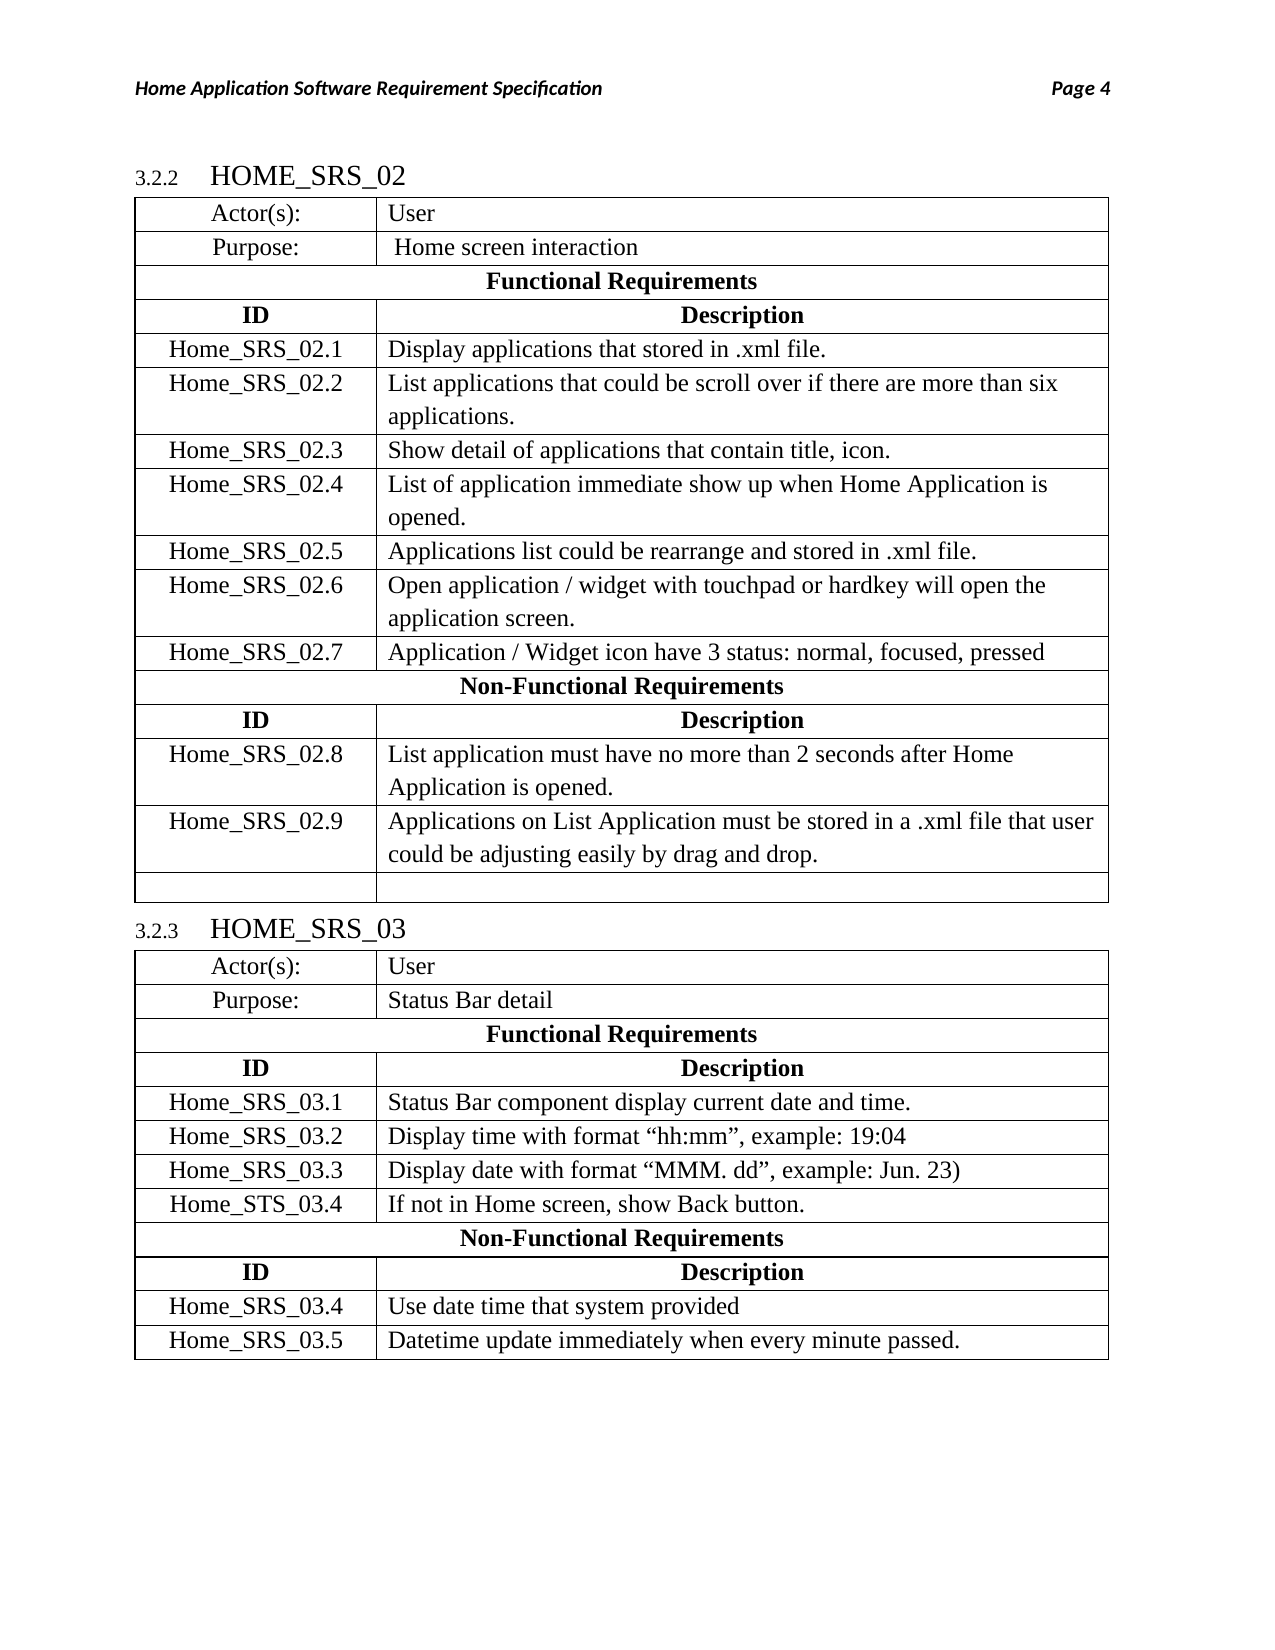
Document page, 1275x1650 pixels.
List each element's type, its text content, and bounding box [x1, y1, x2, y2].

table_cell Description [377, 1258, 1108, 1290]
table_cell ID [136, 300, 376, 333]
table_cell Home_SRS_02.1 [136, 334, 376, 367]
table_cell Home_SRS_03.1 [136, 1087, 376, 1120]
table_cell [377, 873, 1108, 902]
table_cell Description [377, 300, 1108, 333]
table_cell Home_SRS_02.6 [136, 570, 376, 636]
table_cell ID [136, 705, 376, 738]
table_cell Applications list could be rearrange and stored in .xml file. [377, 536, 1108, 569]
table_cell Home_SRS_03.3 [136, 1155, 376, 1188]
table_cell Display time with format “hh:mm”, example: 19:04 [377, 1121, 1108, 1154]
table_cell Application / Widget icon have 3 status: normal, focused, pressed [377, 637, 1108, 670]
table_cell Home_SRS_02.3 [136, 435, 376, 468]
table_cell Applications on List Application must be stored in a .xml file that user could be adjusting easily by drag and drop. [377, 806, 1108, 872]
table_header Actor(s): [136, 198, 376, 231]
subtitle Home_SRS_02 [135, 158, 1140, 192]
table_cell ID [136, 1053, 376, 1086]
table_cell Open application / widget with touchpad or hardkey will open the application screen. [377, 570, 1108, 636]
table_cell Home_SRS_02.7 [136, 637, 376, 670]
table_cell List application must have no more than 2 seconds after Home Application is opened. [377, 739, 1108, 805]
table_cell Home_SRS_03.4 [136, 1291, 376, 1324]
table_cell Purpose: [136, 232, 376, 265]
table_cell Home screen interaction [377, 232, 1108, 265]
table_cell Home_SRS_02.4 [136, 469, 376, 535]
table_cell Purpose: [136, 985, 376, 1018]
subtitle Home_SRS_03 [135, 911, 1140, 945]
table_cell [136, 873, 376, 902]
table_cell Show detail of applications that contain title, icon. [377, 435, 1108, 468]
table_cell Home_SRS_03.5 [136, 1326, 376, 1358]
table_cell Status Bar detail [377, 985, 1108, 1018]
table_cell Functional Requirements [136, 1019, 1108, 1052]
table_cell ID [136, 1258, 376, 1290]
table_cell Non-Functional Requirements [136, 1223, 1108, 1256]
table_cell Non-Functional Requirements [136, 671, 1108, 704]
table_cell Home_STS_03.4 [136, 1189, 376, 1222]
table_cell Description [377, 705, 1108, 738]
table_header Actor(s): [136, 951, 376, 984]
table_cell If not in Home screen, show Back button. [377, 1189, 1108, 1222]
table_cell Home_SRS_02.9 [136, 806, 376, 872]
table_cell Use date time that system provided [377, 1291, 1108, 1324]
table_cell Description [377, 1053, 1108, 1086]
table_cell List of application immediate show up when Home Application is opened. [377, 469, 1108, 535]
table_cell Display date with format “MMM. dd”, example: Jun. 23) [377, 1155, 1108, 1188]
table_cell Functional Requirements [136, 266, 1108, 299]
table_cell List applications that could be scroll over if there are more than six applications. [377, 368, 1108, 434]
table_cell Home_SRS_03.2 [136, 1121, 376, 1154]
table_cell Home_SRS_02.8 [136, 739, 376, 805]
table_cell Status Bar component display current date and time. [377, 1087, 1108, 1120]
table_header User [377, 951, 1108, 984]
table_cell Datetime update immediately when every minute passed. [377, 1326, 1108, 1358]
table_header User [377, 198, 1108, 231]
table_cell Home_SRS_02.5 [136, 536, 376, 569]
table_cell Display applications that stored in .xml file. [377, 334, 1108, 367]
table_cell Home_SRS_02.2 [136, 368, 376, 434]
